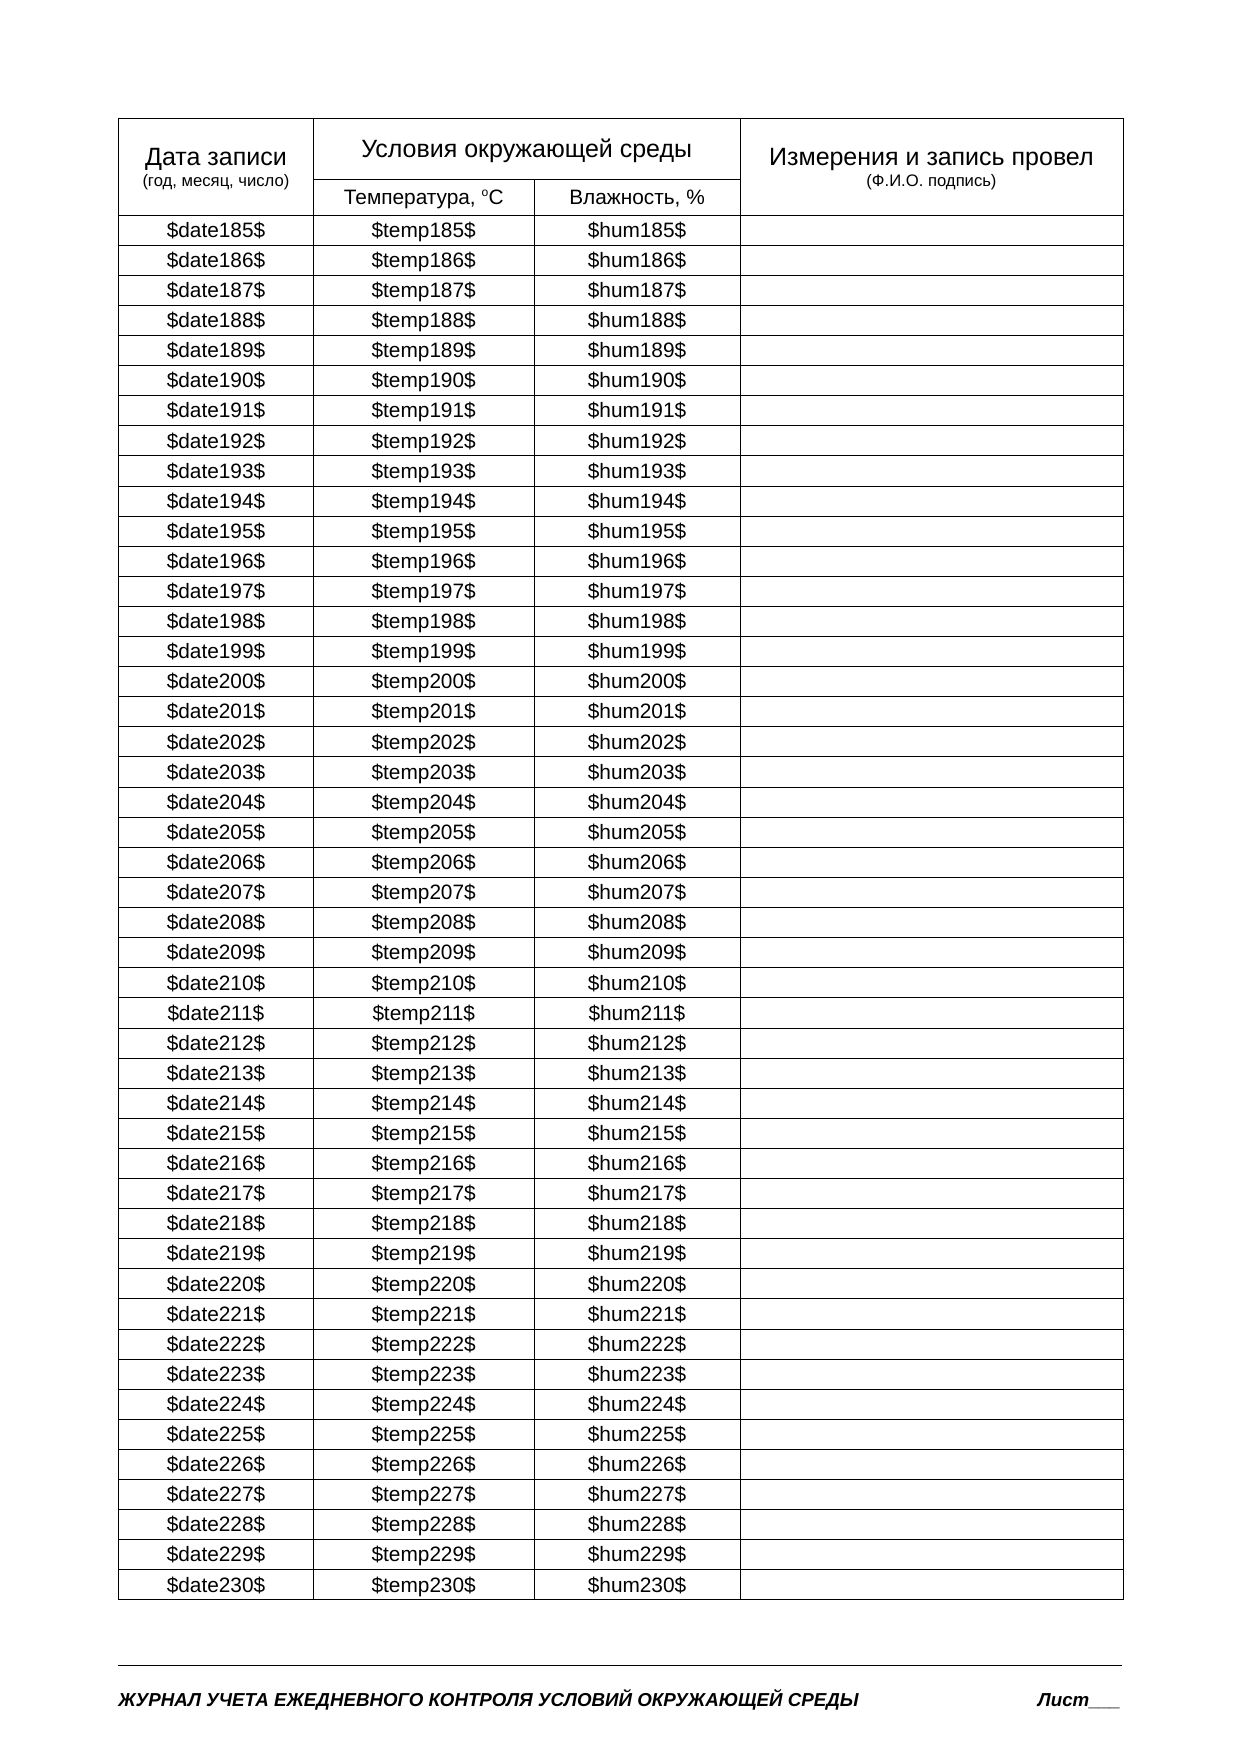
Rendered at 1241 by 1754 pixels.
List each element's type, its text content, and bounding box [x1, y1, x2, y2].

table_cell $date197$ [119, 577, 313, 606]
table_cell Влажность, % [535, 180, 740, 214]
table_cell $date212$ [119, 1029, 313, 1057]
table_cell $temp187$ [314, 276, 534, 305]
table_cell [741, 1269, 1123, 1298]
table_cell $date218$ [119, 1209, 313, 1238]
table_cell [741, 1029, 1123, 1057]
table_cell $date221$ [119, 1299, 313, 1328]
table_cell $date208$ [119, 908, 313, 937]
table_cell [741, 456, 1123, 486]
table_cell $temp185$ [314, 216, 534, 245]
table_cell $hum221$ [535, 1299, 740, 1328]
table_cell $temp196$ [314, 547, 534, 576]
table_cell [741, 336, 1123, 365]
table_cell [741, 1390, 1123, 1419]
table_cell $date209$ [119, 938, 313, 967]
table_cell $temp192$ [314, 426, 534, 455]
table_cell $temp195$ [314, 517, 534, 546]
table_cell $hum204$ [535, 788, 740, 817]
table_cell $temp221$ [314, 1299, 534, 1328]
table_cell $temp224$ [314, 1390, 534, 1419]
table_cell $hum205$ [535, 818, 740, 847]
table_cell $temp211$ [314, 998, 534, 1027]
table_cell [741, 1360, 1123, 1389]
table_cell [741, 938, 1123, 967]
table_cell $hum201$ [535, 697, 740, 726]
table_cell [741, 1299, 1123, 1328]
table_cell [741, 1209, 1123, 1238]
table_cell $temp202$ [314, 727, 534, 756]
table_cell $hum202$ [535, 727, 740, 756]
table_cell [741, 818, 1123, 847]
table_cell $temp214$ [314, 1089, 534, 1118]
table_cell $date201$ [119, 697, 313, 726]
table_cell $temp191$ [314, 396, 534, 425]
table_cell [741, 757, 1123, 787]
table_cell $hum214$ [535, 1089, 740, 1118]
table_cell $date225$ [119, 1420, 313, 1449]
table_cell $hum229$ [535, 1540, 740, 1569]
table_cell [741, 1480, 1123, 1509]
table_cell $hum208$ [535, 908, 740, 937]
table_cell $date185$ [119, 216, 313, 245]
table_cell $temp210$ [314, 968, 534, 997]
table_cell $temp219$ [314, 1239, 534, 1268]
table_cell $date211$ [119, 998, 313, 1027]
table_cell $date220$ [119, 1269, 313, 1298]
table_cell $hum198$ [535, 607, 740, 636]
table_cell $hum226$ [535, 1450, 740, 1479]
table_cell $date192$ [119, 426, 313, 455]
table_cell $hum222$ [535, 1330, 740, 1358]
table_cell $temp186$ [314, 246, 534, 275]
table_cell $temp189$ [314, 336, 534, 365]
table_cell $temp207$ [314, 878, 534, 907]
table_cell $date190$ [119, 366, 313, 395]
table_cell $hum213$ [535, 1059, 740, 1088]
table_cell $temp215$ [314, 1119, 534, 1148]
table_cell $date194$ [119, 487, 313, 516]
table_cell $temp222$ [314, 1330, 534, 1358]
table_cell $date219$ [119, 1239, 313, 1268]
table_cell $temp193$ [314, 456, 534, 486]
table_cell $date188$ [119, 306, 313, 335]
table_cell $temp225$ [314, 1420, 534, 1449]
table_cell $temp198$ [314, 607, 534, 636]
table_cell [741, 487, 1123, 516]
table_cell $temp208$ [314, 908, 534, 937]
table_cell $date187$ [119, 276, 313, 305]
table_cell $hum200$ [535, 667, 740, 696]
table_cell $hum191$ [535, 396, 740, 425]
table_cell $hum193$ [535, 456, 740, 486]
table_cell $date204$ [119, 788, 313, 817]
table_cell $hum185$ [535, 216, 740, 245]
table_cell $date222$ [119, 1330, 313, 1358]
table_header Условия окружающей среды [314, 119, 740, 179]
table_cell $hum197$ [535, 577, 740, 606]
table_cell $date217$ [119, 1179, 313, 1208]
table_cell [741, 1149, 1123, 1178]
table_cell [741, 547, 1123, 576]
table_cell $date226$ [119, 1450, 313, 1479]
table_cell $date210$ [119, 968, 313, 997]
table_cell [741, 366, 1123, 395]
table_cell $date206$ [119, 848, 313, 877]
table_cell $temp227$ [314, 1480, 534, 1509]
table_cell $date191$ [119, 396, 313, 425]
table_cell [741, 1089, 1123, 1118]
table_cell $temp206$ [314, 848, 534, 877]
table_cell $date202$ [119, 727, 313, 756]
table_cell $hum196$ [535, 547, 740, 576]
table_cell [741, 276, 1123, 305]
table_cell [741, 306, 1123, 335]
table_cell $temp203$ [314, 757, 534, 787]
table_cell [741, 426, 1123, 455]
table_cell $hum218$ [535, 1209, 740, 1238]
table_cell $hum217$ [535, 1179, 740, 1208]
table_cell $date189$ [119, 336, 313, 365]
table_cell $temp229$ [314, 1540, 534, 1569]
table_cell [741, 878, 1123, 907]
table_cell $hum187$ [535, 276, 740, 305]
table_cell [741, 998, 1123, 1027]
table_cell [741, 667, 1123, 696]
table_cell $temp223$ [314, 1360, 534, 1389]
table_cell $hum206$ [535, 848, 740, 877]
table_cell $hum194$ [535, 487, 740, 516]
table_cell $temp204$ [314, 788, 534, 817]
table_cell $temp201$ [314, 697, 534, 726]
table_cell $date186$ [119, 246, 313, 275]
table_cell $temp228$ [314, 1510, 534, 1539]
table_cell $date205$ [119, 818, 313, 847]
table_cell $date213$ [119, 1059, 313, 1088]
table_cell [741, 1420, 1123, 1449]
table_cell [741, 908, 1123, 937]
table_cell $date229$ [119, 1540, 313, 1569]
table_cell $date227$ [119, 1480, 313, 1509]
table_cell $date223$ [119, 1360, 313, 1389]
table_cell $temp209$ [314, 938, 534, 967]
table_cell [741, 1450, 1123, 1479]
table_cell $hum192$ [535, 426, 740, 455]
table_cell $date193$ [119, 456, 313, 486]
table_cell $date207$ [119, 878, 313, 907]
table_cell [741, 607, 1123, 636]
table_header Измерения и запись провел (Ф.И.О. подпись) [741, 119, 1123, 214]
table_cell [741, 637, 1123, 666]
table_cell $temp216$ [314, 1149, 534, 1178]
table_cell [741, 727, 1123, 756]
table_cell $temp217$ [314, 1179, 534, 1208]
table_cell [741, 1239, 1123, 1268]
table_cell $temp212$ [314, 1029, 534, 1057]
table_cell $hum219$ [535, 1239, 740, 1268]
table_cell $date203$ [119, 757, 313, 787]
table_cell $temp199$ [314, 637, 534, 666]
table_cell Температура, оС [314, 180, 534, 214]
table_cell [741, 848, 1123, 877]
table_cell $hum215$ [535, 1119, 740, 1148]
table_cell [741, 216, 1123, 245]
table_cell $hum207$ [535, 878, 740, 907]
table_cell $temp230$ [314, 1570, 534, 1599]
table_cell [741, 517, 1123, 546]
table_cell [741, 1510, 1123, 1539]
table_cell $date200$ [119, 667, 313, 696]
table_cell $hum224$ [535, 1390, 740, 1419]
table_cell [741, 577, 1123, 606]
table_cell $date224$ [119, 1390, 313, 1419]
table_cell $hum203$ [535, 757, 740, 787]
table_cell $hum189$ [535, 336, 740, 365]
table_cell [741, 1330, 1123, 1358]
table_cell $date228$ [119, 1510, 313, 1539]
table_cell [741, 246, 1123, 275]
table_cell $date199$ [119, 637, 313, 666]
table_cell $date214$ [119, 1089, 313, 1118]
table_cell [741, 697, 1123, 726]
table_cell $hum186$ [535, 246, 740, 275]
table_cell $date216$ [119, 1149, 313, 1178]
table_cell $temp220$ [314, 1269, 534, 1298]
table_cell $date215$ [119, 1119, 313, 1148]
table_cell $hum211$ [535, 998, 740, 1027]
table_cell $temp190$ [314, 366, 534, 395]
table_cell [741, 788, 1123, 817]
table_cell $hum209$ [535, 938, 740, 967]
table_cell $temp188$ [314, 306, 534, 335]
table_cell $temp200$ [314, 667, 534, 696]
table_cell $hum227$ [535, 1480, 740, 1509]
table_cell [741, 1179, 1123, 1208]
table_cell $hum210$ [535, 968, 740, 997]
table_cell $hum228$ [535, 1510, 740, 1539]
table_cell $date196$ [119, 547, 313, 576]
table_cell $temp226$ [314, 1450, 534, 1479]
table_cell $date195$ [119, 517, 313, 546]
table_cell $temp218$ [314, 1209, 534, 1238]
table_cell $temp197$ [314, 577, 534, 606]
table_cell $date198$ [119, 607, 313, 636]
table_cell $hum212$ [535, 1029, 740, 1057]
table_cell $hum188$ [535, 306, 740, 335]
table_cell [741, 1540, 1123, 1569]
table_cell [741, 396, 1123, 425]
table_cell $hum230$ [535, 1570, 740, 1599]
table_cell $temp205$ [314, 818, 534, 847]
table_cell [741, 1059, 1123, 1088]
table_cell [741, 968, 1123, 997]
table_cell $hum220$ [535, 1269, 740, 1298]
table_header Дата записи (год, месяц, число) [119, 119, 313, 214]
table_cell $hum216$ [535, 1149, 740, 1178]
table_cell $hum190$ [535, 366, 740, 395]
table_cell $hum223$ [535, 1360, 740, 1389]
table_cell $hum199$ [535, 637, 740, 666]
table_cell $date230$ [119, 1570, 313, 1599]
table_cell [741, 1119, 1123, 1148]
table_cell [741, 1570, 1123, 1599]
table_cell $temp213$ [314, 1059, 534, 1088]
table_cell $hum225$ [535, 1420, 740, 1449]
table_cell $hum195$ [535, 517, 740, 546]
table_cell $temp194$ [314, 487, 534, 516]
